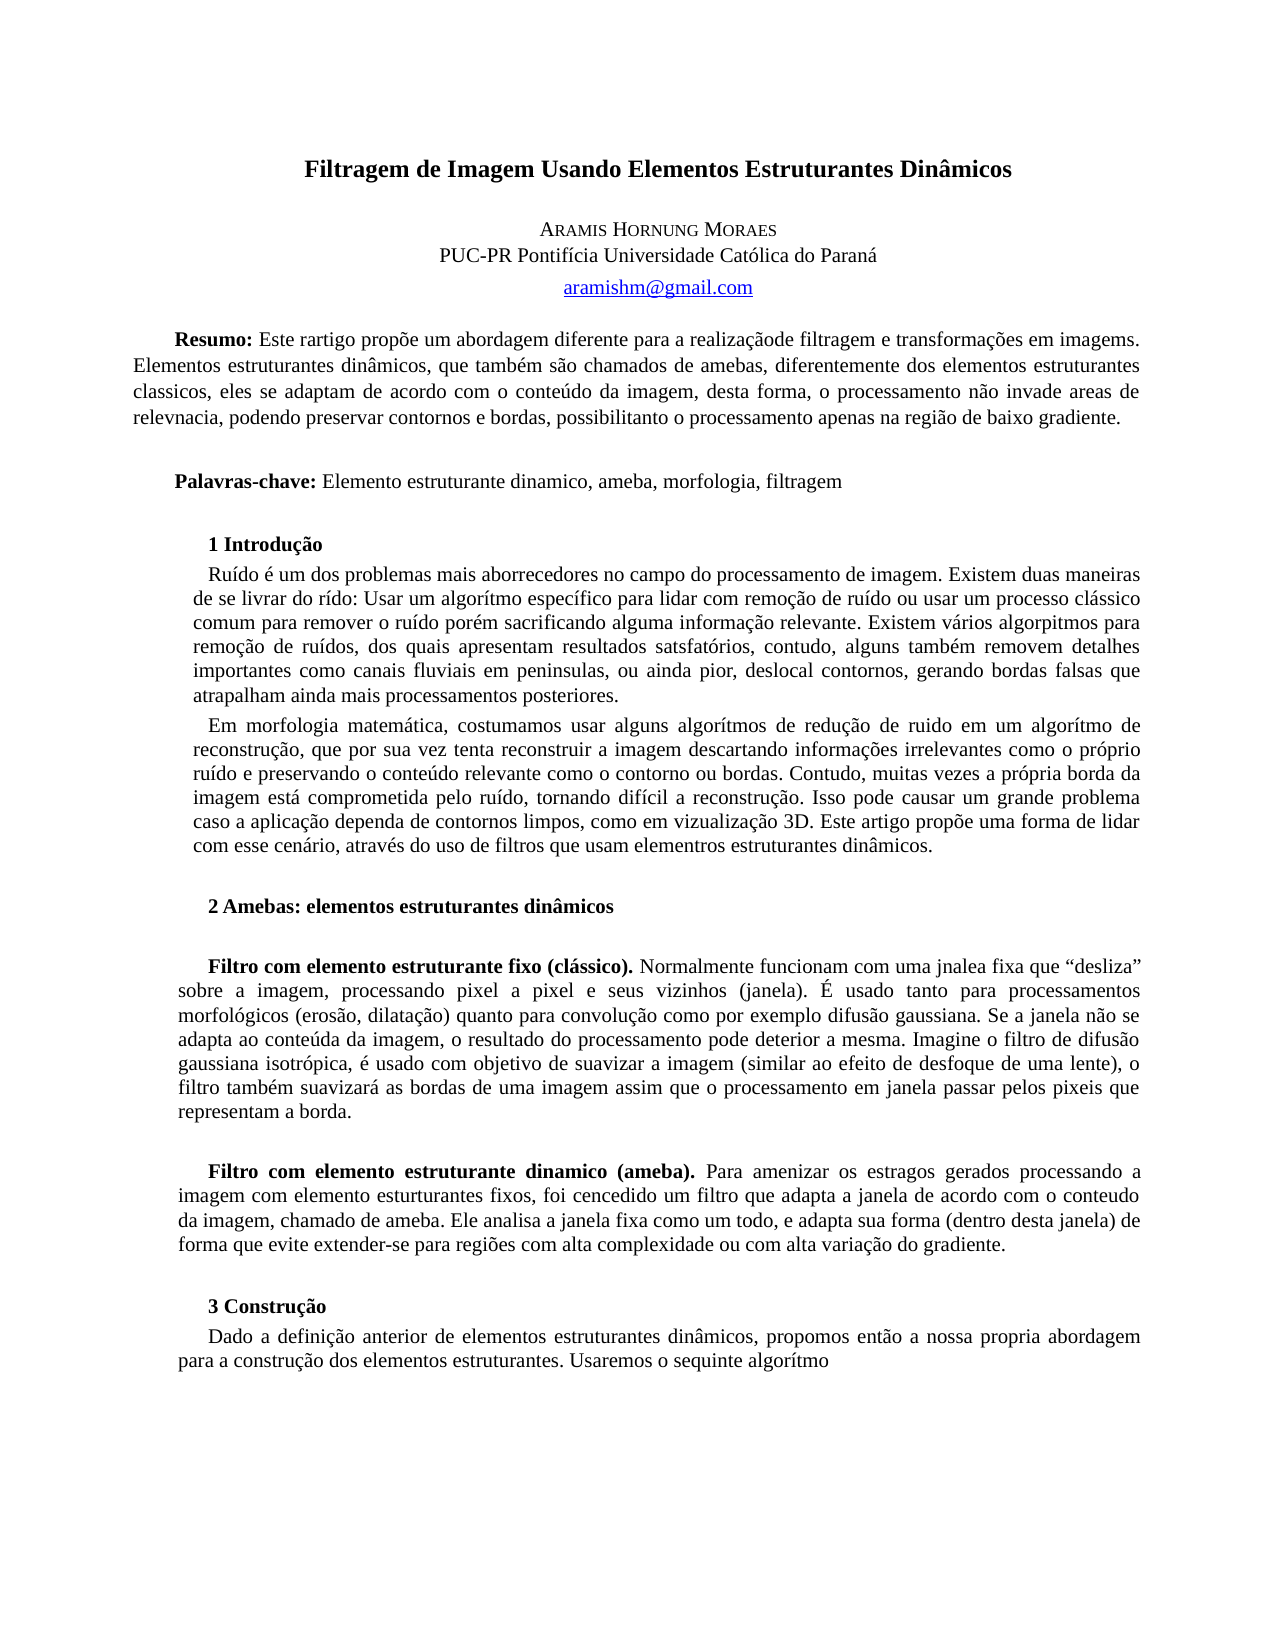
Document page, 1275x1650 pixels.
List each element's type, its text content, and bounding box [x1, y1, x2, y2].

subtitle Filtro com elemento estruturante dinamico (ameba). Para amenizar os estragos gerados processando a imagem com elemento esturturantes fixos, foi cencedido um filtro que adapta a janela de acordo com o conteudo da imagem, chamado de ameba. Ele analisa a janela fixa como um todo, e adapta sua forma (dentro desta janela) de forma que evite extender-se para regiões com alta complexidade ou com alta variação do gradiente. [178, 1159, 1142, 1256]
subtitle 1 Introdução [178, 532, 1142, 556]
picture [264, 0, 317, 25]
text aramishm@gmail.com [133, 275, 1142, 299]
subtitle 3 Construção [178, 1294, 1142, 1318]
text Palavras-chave: Elemento estruturante dinamico, ameba, morfologia, filtragem [174, 469, 1101, 493]
subtitle Filtro com elemento estruturante fixo (clássico). Normalmente funcionam com uma jnalea fixa que “desliza” sobre a imagem, processando pixel a pixel e seus vizinhos (janela). É usado tanto para processamentos morfológicos (erosão, dilatação) quanto para convolução como por exemplo difusão gaussiana. Se a janela não se adapta ao conteúda da imagem, o resultado do processamento pode deterior a mesma. Imagine o filtro de difusão gaussiana isotrópica, é usado com objetivo de suavizar a imagem (similar ao efeito de desfoque de uma lente), o filtro também suavizará as bordas de uma imagem assim que o processamento em janela passar pelos pixeis que representam a borda. [178, 954, 1142, 1123]
text PUC-PR Pontifícia Universidade Católica do Paraná [133, 243, 1142, 267]
subtitle 2 Amebas: elementos estruturantes dinâmicos [178, 894, 1142, 918]
list Em morfologia matemática, costumamos usar alguns algorítmos de redução de ruido em um algorítmo de reconstrução, que por sua vez tenta reconstruir a imagem descartando informações irrelevantes como o próprio ruído e preservando o conteúdo relevante como o contorno ou bordas. Contudo, muitas vezes a própria borda da imagem está comprometida pelo ruído, tornando difícil a reconstrução. Isso pode causar um grande problema caso a aplicação dependa de contornos limpos, como em vizualização 3D. Este artigo propõe uma forma de lidar com esse cenário, através do uso de filtros que usam elementros estruturantes dinâmicos. [193, 713, 1142, 857]
list Dado a definição anterior de elementos estruturantes dinâmicos, propomos então a nossa propria abordagem para a construção dos elementos estruturantes. Usaremos o sequinte algorítmo [178, 1324, 1142, 1372]
text Aramis Hornung Moraes [133, 217, 1142, 241]
list Ruído é um dos problemas mais aborrecedores no campo do processamento de imagem. Existem duas maneiras de se livrar do rído: Usar um algorítmo específico para lidar com remoção de ruído ou usar um processo clássico comum para remover o ruído porém sacrificando alguma informação relevante. Existem vários algorpitmos para remoção de ruídos, dos quais apresentam resultados satsfatórios, contudo, alguns também removem detalhes importantes como canais fluviais em peninsulas, ou ainda pior, deslocal contornos, gerando bordas falsas que atrapalham ainda mais processamentos posteriores. [193, 562, 1142, 707]
text Resumo: Este rartigo propõe um abordagem diferente para a realizaçãode filtragem e transformações em imagems. Elementos estruturantes dinâmicos, que também são chamados de amebas, diferentemente dos elementos estruturantes classicos, eles se adaptam de acordo com o conteúdo da imagem, desta forma, o processamento não invade areas de relevnacia, podendo preservar contornos e bordas, possibilitanto o processamento apenas na região de baixo gradiente. [133, 327, 1142, 429]
text Filtragem de Imagem Usando Elementos Estruturantes Dinâmicos [133, 154, 1142, 183]
